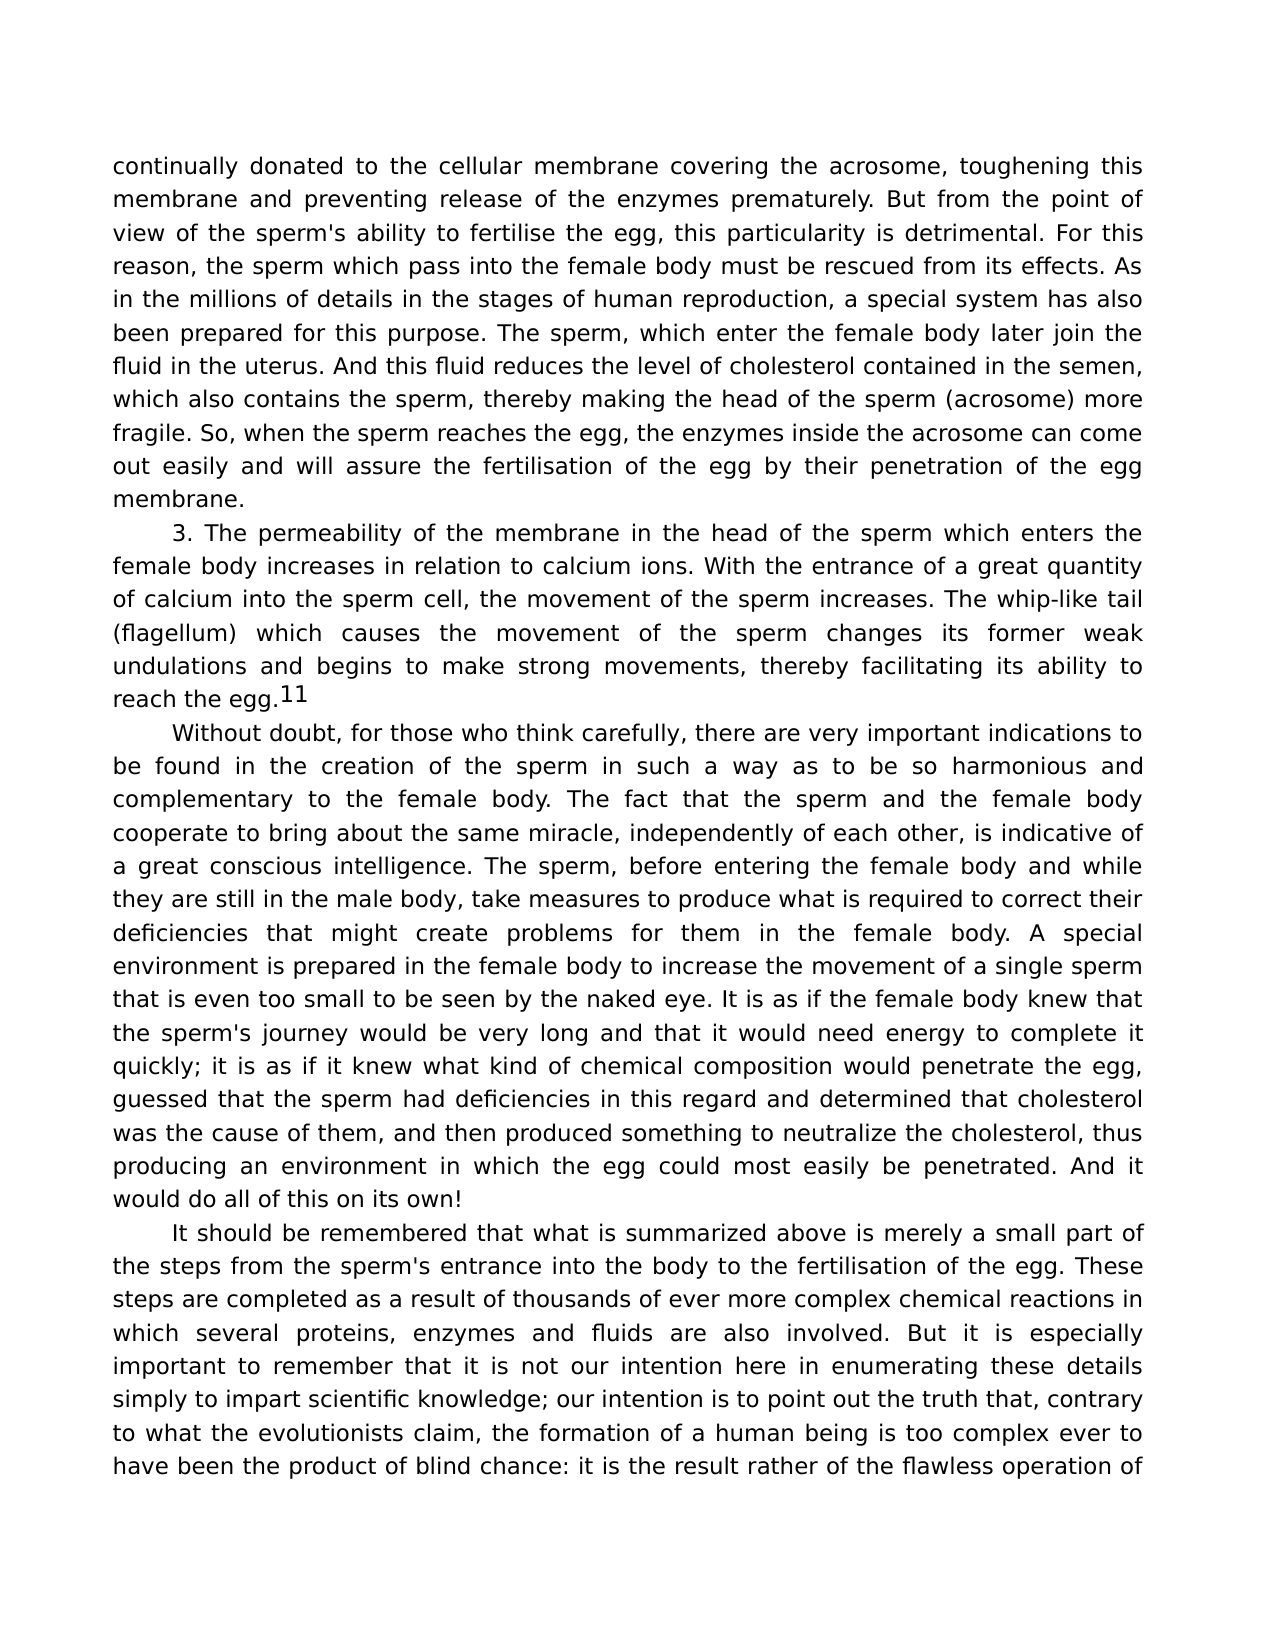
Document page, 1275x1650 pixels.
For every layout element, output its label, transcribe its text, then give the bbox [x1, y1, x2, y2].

text It should be remembered that what is summarized above is merely a small part of the steps from the sperm's entrance into the body to the fertilisation of the egg. These steps are completed as a result of thousands of ever more complex chemical reactions in which several proteins, enzymes and fluids are also involved. But it is especially important to remember that it is not our intention here in enumerating these details simply to impart scientific knowledge; our intention is to point out the truth that, contrary to what the evolutionists claim, the formation of a human being is too complex ever to have been the product of blind chance: it is the result rather of the flawless operation of [112, 1214, 1145, 1481]
text continually donated to the cellular membrane covering the acrosome, toughening this membrane and preventing release of the enzymes prematurely. But from the point of view of the sperm's ability to fertilise the egg, this particularity is detrimental. For this reason, the sperm which pass into the female body must be rescued from its effects. As in the millions of details in the stages of human reproduction, a special system has also been prepared for this purpose. The sperm, which enter the female body later join the fluid in the uterus. And this fluid reduces the level of cholesterol contained in the semen, which also contains the sperm, thereby making the head of the sperm (acrosome) more fragile. So, when the sperm reaches the egg, the enzymes inside the acrosome can come out easily and will assure the fertilisation of the egg by their penetration of the egg membrane. [112, 148, 1145, 514]
text Without doubt, for those who think carefully, there are very important indications to be found in the creation of the sperm in such a way as to be so harmonious and complementary to the female body. The fact that the sperm and the female body cooperate to bring about the same miracle, independently of each other, is indicative of a great conscious intelligence. The sperm, before entering the female body and while they are still in the male body, take measures to produce what is required to correct their deficiencies that might create problems for them in the female body. A special environment is prepared in the female body to increase the movement of a single sperm that is even too small to be seen by the naked eye. It is as if the female body knew that the sperm's journey would be very long and that it would need energy to complete it quickly; it is as if it knew what kind of chemical composition would penetrate the egg, guessed that the sperm had deficiencies in this regard and determined that cholesterol was the cause of them, and then produced something to neutralize the cholesterol, thus producing an environment in which the egg could most easily be penetrated. And it would do all of this on its own! [112, 714, 1145, 1214]
text 3. The permeability of the membrane in the head of the sperm which enters the female body increases in relation to calcium ions. With the entrance of a great quantity of calcium into the sperm cell, the movement of the sperm increases. The whip-like tail (flagellum) which causes the movement of the sperm changes its former weak undulations and begins to make strong movements, thereby facilitating its ability to reach the egg.11 [112, 514, 1145, 714]
